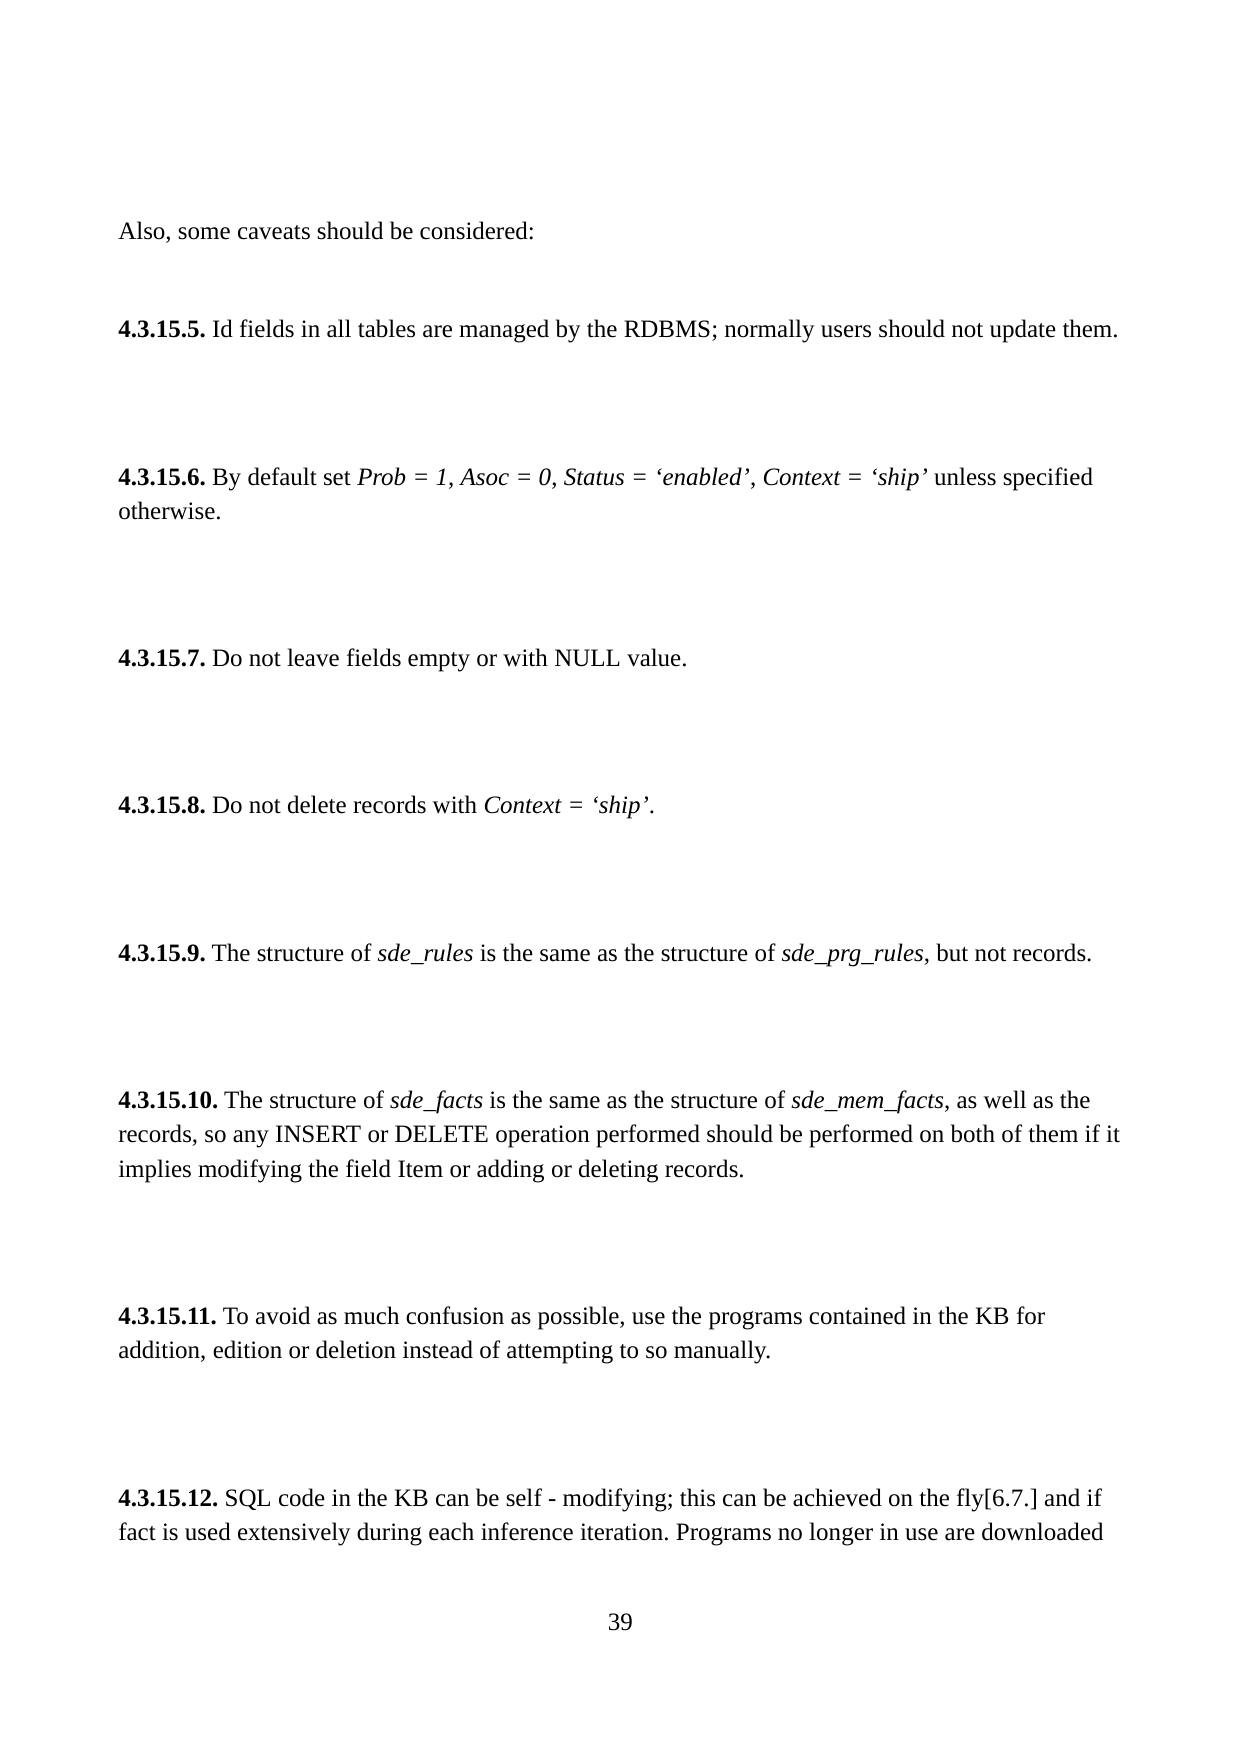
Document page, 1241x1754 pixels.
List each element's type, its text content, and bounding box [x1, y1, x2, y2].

text 4.3.15.11. To avoid as much confusion as possible, use the programs contained in the KB for addition, edition or deletion instead of attempting to so manually. [118, 1301, 1122, 1364]
text 4.3.15.7. Do not leave fields empty or with NULL value. [118, 643, 1122, 672]
text 4.3.15.5. Id fields in all tables are managed by the RDBMS; normally users should not update them. [118, 314, 1122, 343]
text Also, some caveats should be considered: [118, 216, 1122, 245]
text 4.3.15.6. By default set Prob = 1, Asoc = 0, Status = ‘enabled’, Context = ‘ship’ unless specified otherwise. [118, 462, 1122, 525]
text 4.3.15.12. SQL code in the KB can be self - modifying; this can be achieved on the fly[6.7.] and if fact is used extensively during each inference iteration. Programs no longer in use are downloaded [118, 1483, 1122, 1546]
text 4.3.15.10. The structure of sde_facts is the same as the structure of sde_mem_facts, as well as the records, so any INSERT or DELETE operation performed should be performed on both of them if it implies modifying the field Item or adding or deleting records. [118, 1085, 1122, 1182]
text 4.3.15.9. The structure of sde_rules is the same as the structure of sde_prg_rules, but not records. [118, 938, 1122, 966]
text 4.3.15.8. Do not delete records with Context = ‘ship’. [118, 790, 1122, 819]
